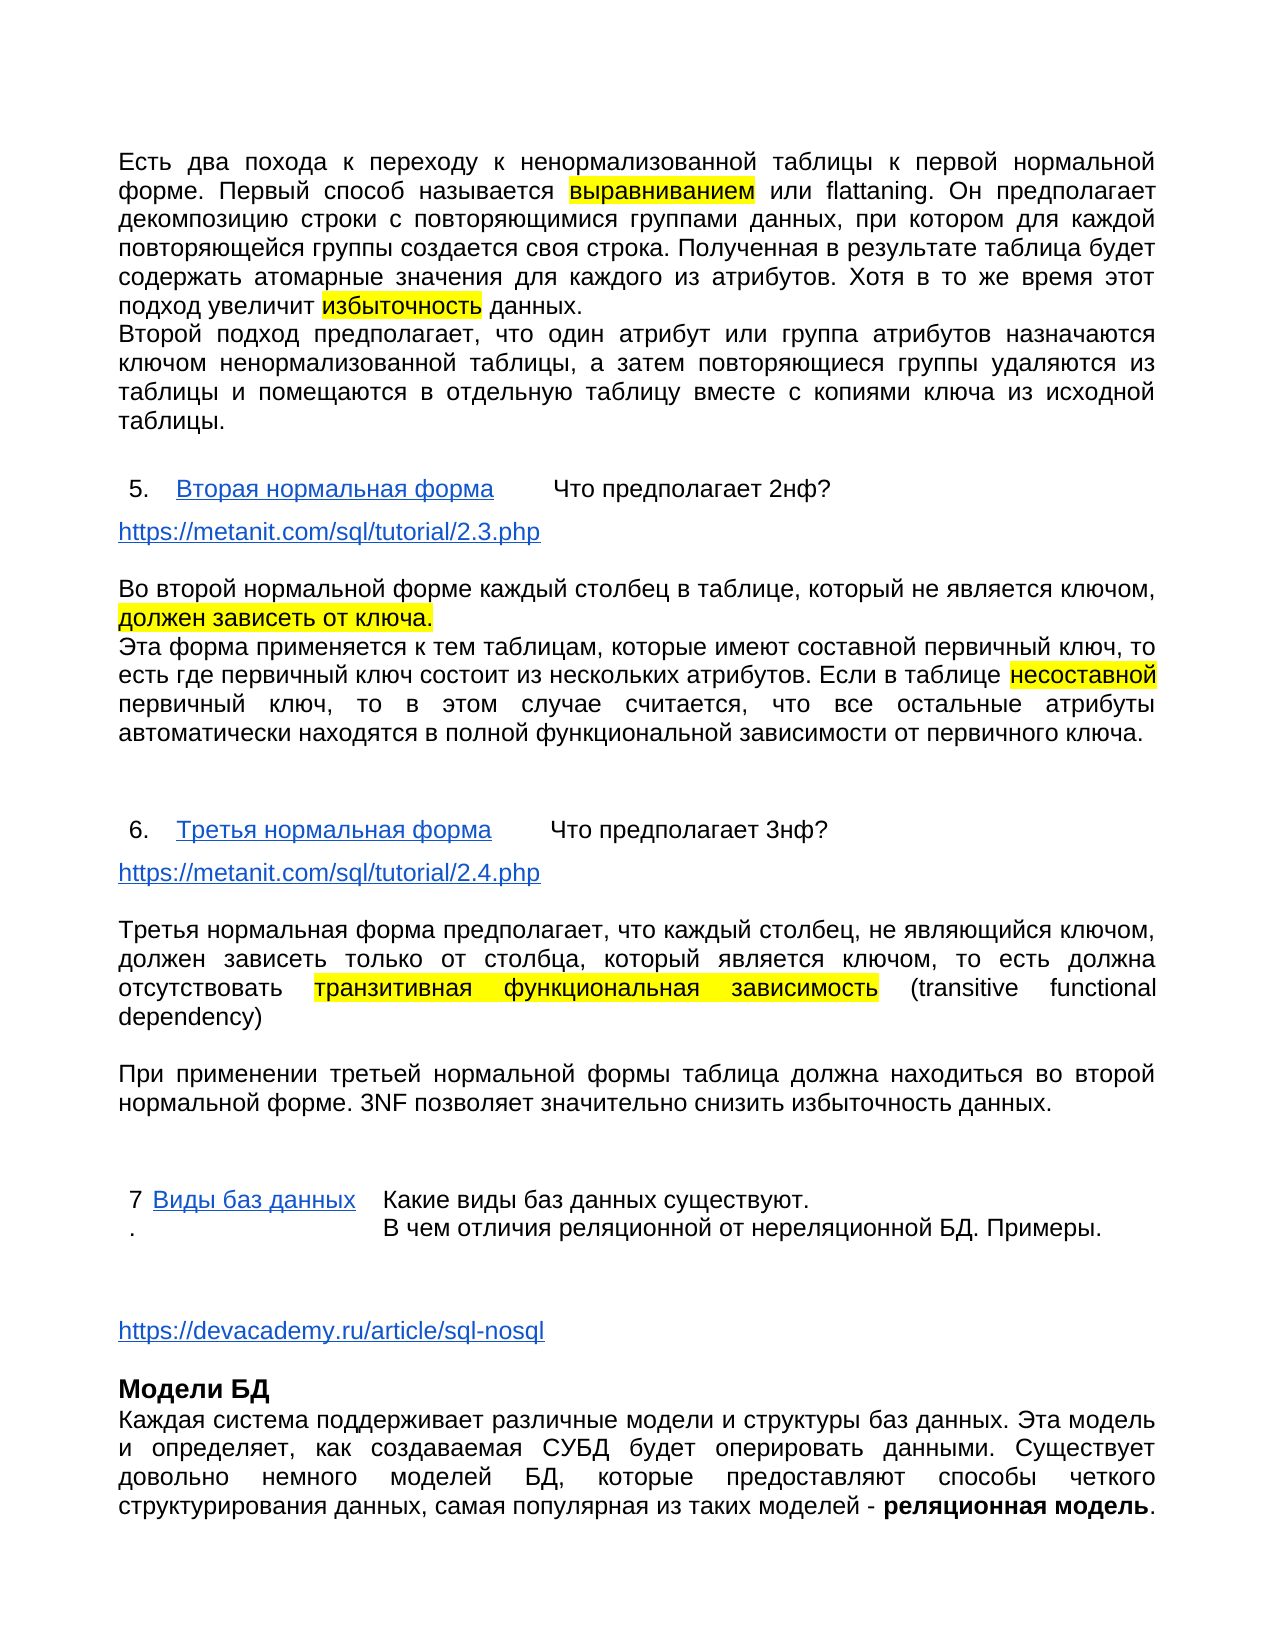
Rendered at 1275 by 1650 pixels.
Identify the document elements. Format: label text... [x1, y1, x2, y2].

table_header 6. [118, 804, 166, 858]
table_header Какие виды баз данных существуют. В чем отличия реляционной от нереляционной БД. Примеры. [372, 1174, 1120, 1287]
text Во второй нормальной форме каждый столбец в таблице, который не является ключом, должен зависеть от ключа. [118, 574, 1157, 632]
table_header Виды баз данных [142, 1174, 372, 1287]
text https://metanit.com/sql/tutorial/2.3.php [118, 517, 1157, 546]
text https://metanit.com/sql/tutorial/2.4.php [118, 858, 1157, 887]
text Третья нормальная форма предполагает, что каждый столбец, не являющийся ключом, должен зависеть только от столбца, который является ключом, то есть должна отсутствовать транзитивная функциональная зависимость (transitive functional dependency) [118, 915, 1157, 1030]
table_header Третья нормальная форма [166, 804, 539, 858]
text Есть два похода к переходу к ненормализованной таблицы к первой нормальной форме. Первый способ называется выравниванием или flattaning. Он предполагает декомпозицию строки с повторяющимися группами данных, при котором для каждой повторяющейся группы создается своя строка. Полученная в результате таблица будет содержать атомарные значения для каждого из атрибутов. Хотя в то же время этот подход увеличит избыточность данных. [118, 147, 1157, 319]
table_header Вторая нормальная форма [165, 463, 542, 517]
subtitle Модели БД [118, 1373, 1157, 1405]
table_header 7. [118, 1174, 142, 1287]
text https://devacademy.ru/article/sql-nosql [118, 1316, 1157, 1345]
text При применении третьей нормальной формы таблица должна находиться во второй нормальной форме. 3NF позволяет значительно снизить избыточность данных. [118, 1059, 1157, 1117]
table_header 5. [118, 463, 165, 517]
text Эта форма применяется к тем таблицам, которые имеют составной первичный ключ, то есть где первичный ключ состоит из нескольких атрибутов. Если в таблице несоставной первичный ключ, то в этом случае считается, что все остальные атрибуты автоматически находятся в полной функциональной зависимости от первичного ключа. [118, 632, 1157, 747]
table_header Что предполагает 3нф? [540, 804, 874, 858]
text Каждая система поддерживает различные модели и структуры баз данных. Эта модель и определяет, как создаваемая СУБД будет оперировать данными. Существует довольно немного моделей БД, которые предоставляют способы четкого структурирования данных, самая популярная из таких моделей - реляционная модель. [118, 1405, 1157, 1520]
table_header Что предполагает 2нф? [543, 463, 877, 517]
text Второй подход предполагает, что один атрибут или группа атрибутов назначаются ключом ненормализованной таблицы, а затем повторяющиеся группы удаляются из таблицы и помещаются в отдельную таблицу вместе с копиями ключа из исходной таблицы. [118, 319, 1157, 434]
